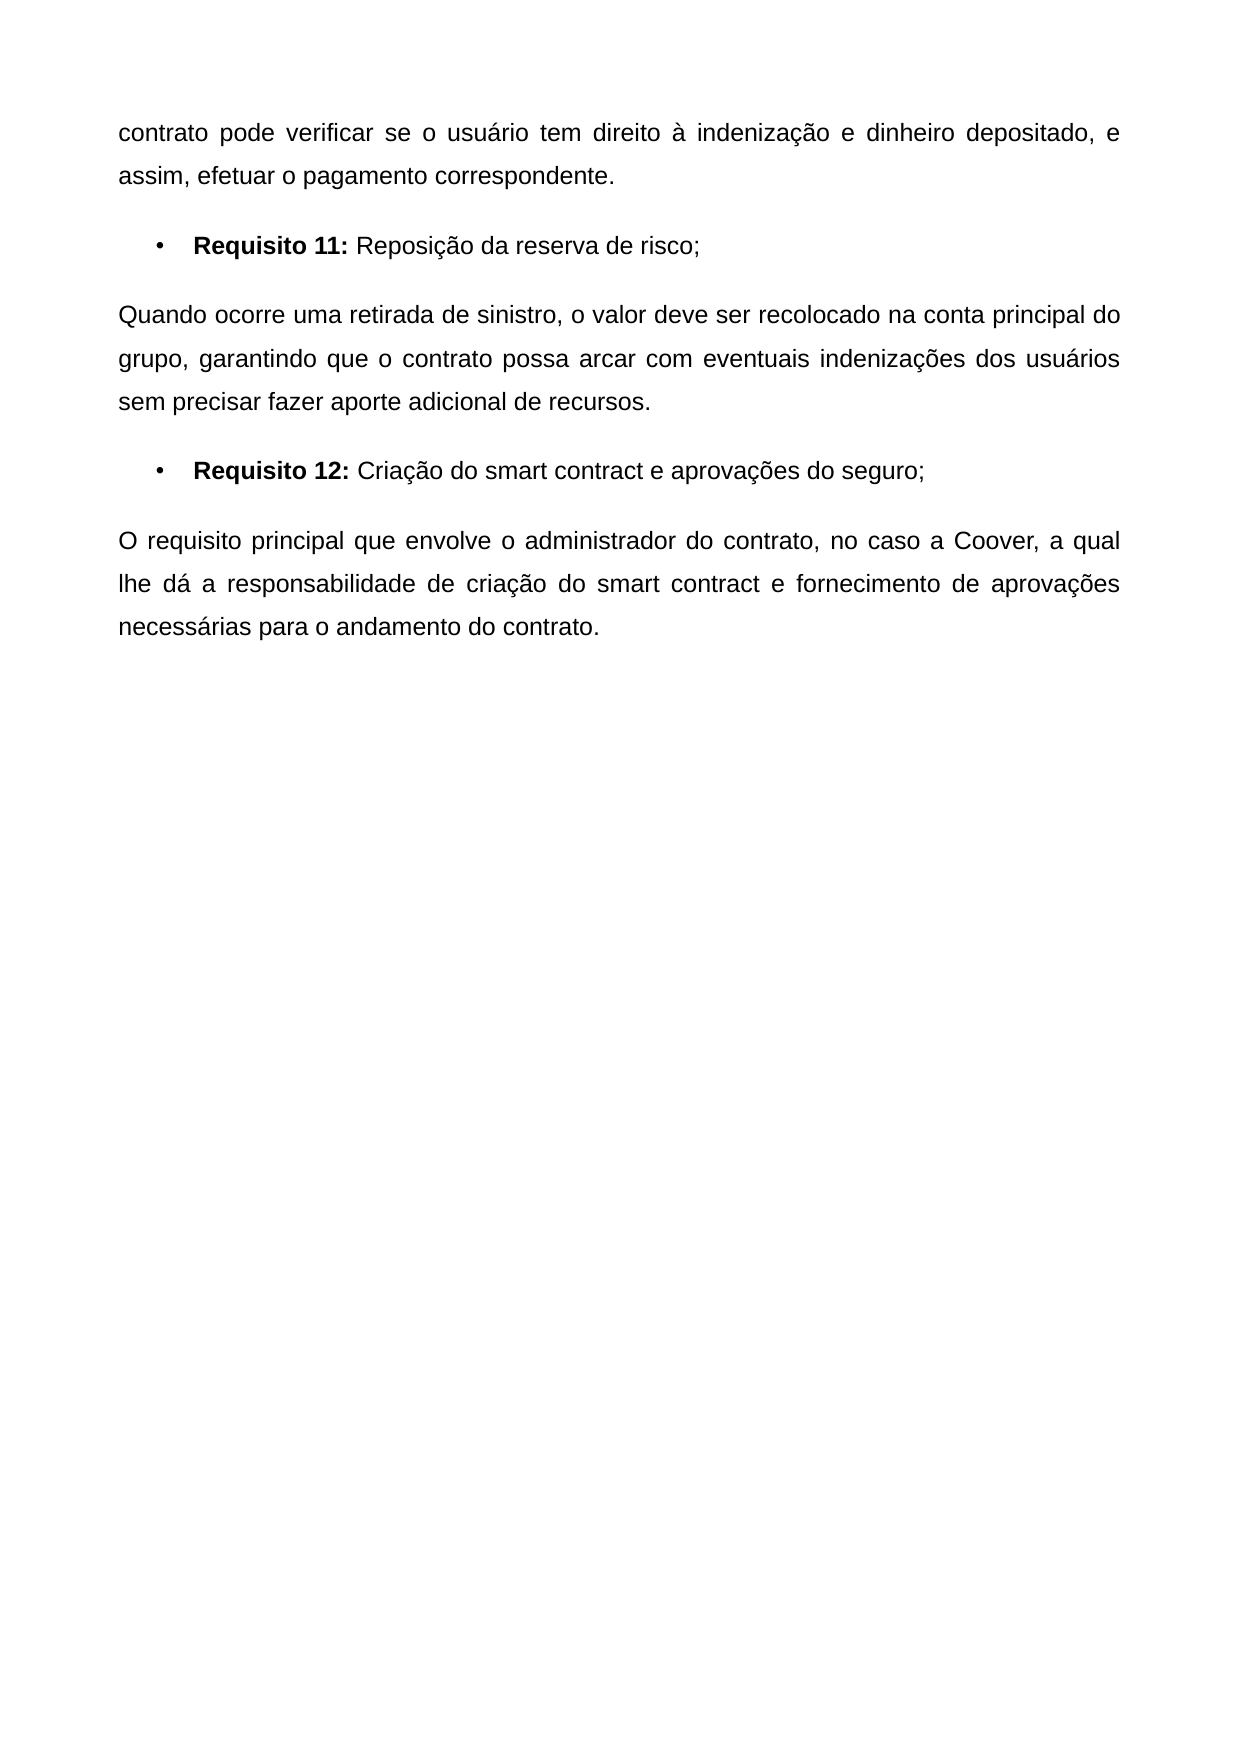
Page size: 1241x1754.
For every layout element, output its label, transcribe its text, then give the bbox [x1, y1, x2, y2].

text Quando ocorre uma retirada de sinistro, o valor deve ser recolocado na conta principal do grupo, garantindo que o contrato possa arcar com eventuais indenizações dos usuários sem precisar fazer aporte adicional de recursos. [118, 301, 1122, 416]
text contrato pode verificar se o usuário tem direito à indenização e dinheiro depositado, e assim, efetuar o pagamento correspondente. [118, 118, 1122, 190]
list Requisito 11: Reposição da reserva de risco; [156, 231, 1122, 260]
list Requisito 12: Criação do smart contract e aprovações do seguro; [156, 456, 1122, 485]
text O requisito principal que envolve o administrador do contrato, no caso a Coover, a qual lhe dá a responsabilidade de criação do smart contract e fornecimento de aprovações necessárias para o andamento do contrato. [118, 526, 1122, 641]
